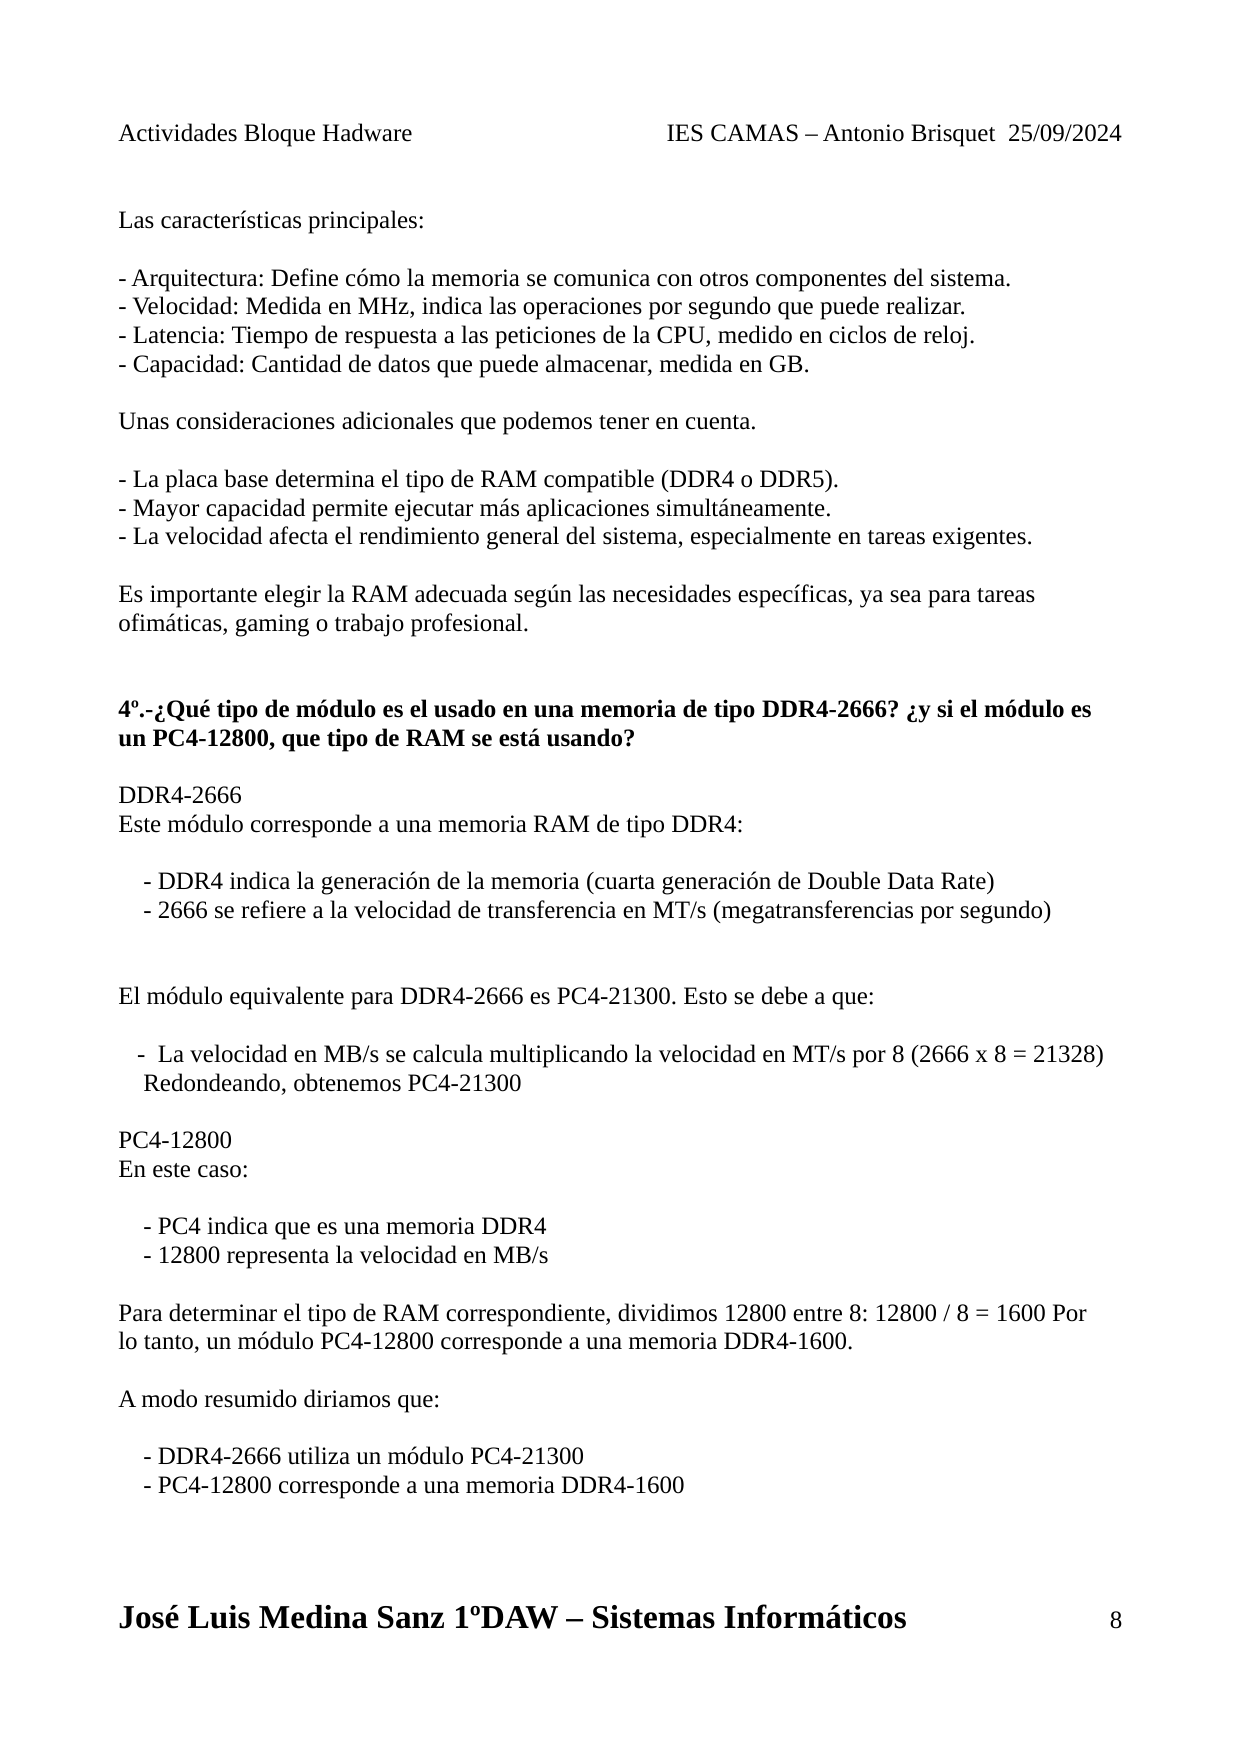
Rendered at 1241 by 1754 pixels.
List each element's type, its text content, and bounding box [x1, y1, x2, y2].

text - 2666 se refiere a la velocidad de transferencia en MT/s (megatransferencias por segundo) [118, 895, 1122, 924]
text PC4-12800 [118, 1125, 1122, 1154]
text - La velocidad en MB/s se calcula multiplicando la velocidad en MT/s por 8 (2666 x 8 = 21328) [118, 1039, 1122, 1068]
text 4º.-¿Qué tipo de módulo es el usado en una memoria de tipo DDR4-2666? ¿y si el módulo es un PC4-12800, que tipo de RAM se está usando? [118, 665, 1122, 751]
text DDR4-2666 [118, 780, 1122, 809]
text A modo resumido diriamos que: [118, 1384, 1122, 1413]
text - PC4 indica que es una memoria DDR4 [118, 1211, 1122, 1240]
text Este módulo corresponde a una memoria RAM de tipo DDR4: [118, 809, 1122, 838]
text Redondeando, obtenemos PC4-21300 [118, 1068, 1122, 1096]
text - 12800 representa la velocidad en MB/s [118, 1240, 1122, 1269]
text El módulo equivalente para DDR4-2666 es PC4-21300. Esto se debe a que: [118, 981, 1122, 1010]
text Las características principales: - Arquitectura: Define cómo la memoria se comunica con otros componentes del sistema. - Velocidad: Medida en MHz, indica las operaciones por segundo que puede realizar. - Latencia: Tiempo de respuesta a las peticiones de la CPU, medido en ciclos de reloj. - Capacidad: Cantidad de datos que puede almacenar, medida en GB. Unas consideraciones adicionales que podemos tener en cuenta. - La placa base determina el tipo de RAM compatible (DDR4 o DDR5). - Mayor capacidad permite ejecutar más aplicaciones simultáneamente. - La velocidad afecta el rendimiento general del sistema, especialmente en tareas exigentes. Es importante elegir la RAM adecuada según las necesidades específicas, ya sea para tareas ofimáticas, gaming o trabajo profesional. [118, 176, 1122, 665]
text En este caso: [118, 1154, 1122, 1183]
text - DDR4-2666 utiliza un módulo PC4-21300 [118, 1441, 1122, 1470]
text - PC4-12800 corresponde a una memoria DDR4-1600 [118, 1470, 1122, 1499]
text - DDR4 indica la generación de la memoria (cuarta generación de Double Data Rate) [118, 866, 1122, 895]
text Para determinar el tipo de RAM correspondiente, dividimos 12800 entre 8: 12800 / 8 = 1600 Por lo tanto, un módulo PC4-12800 corresponde a una memoria DDR4-1600. [118, 1298, 1122, 1355]
